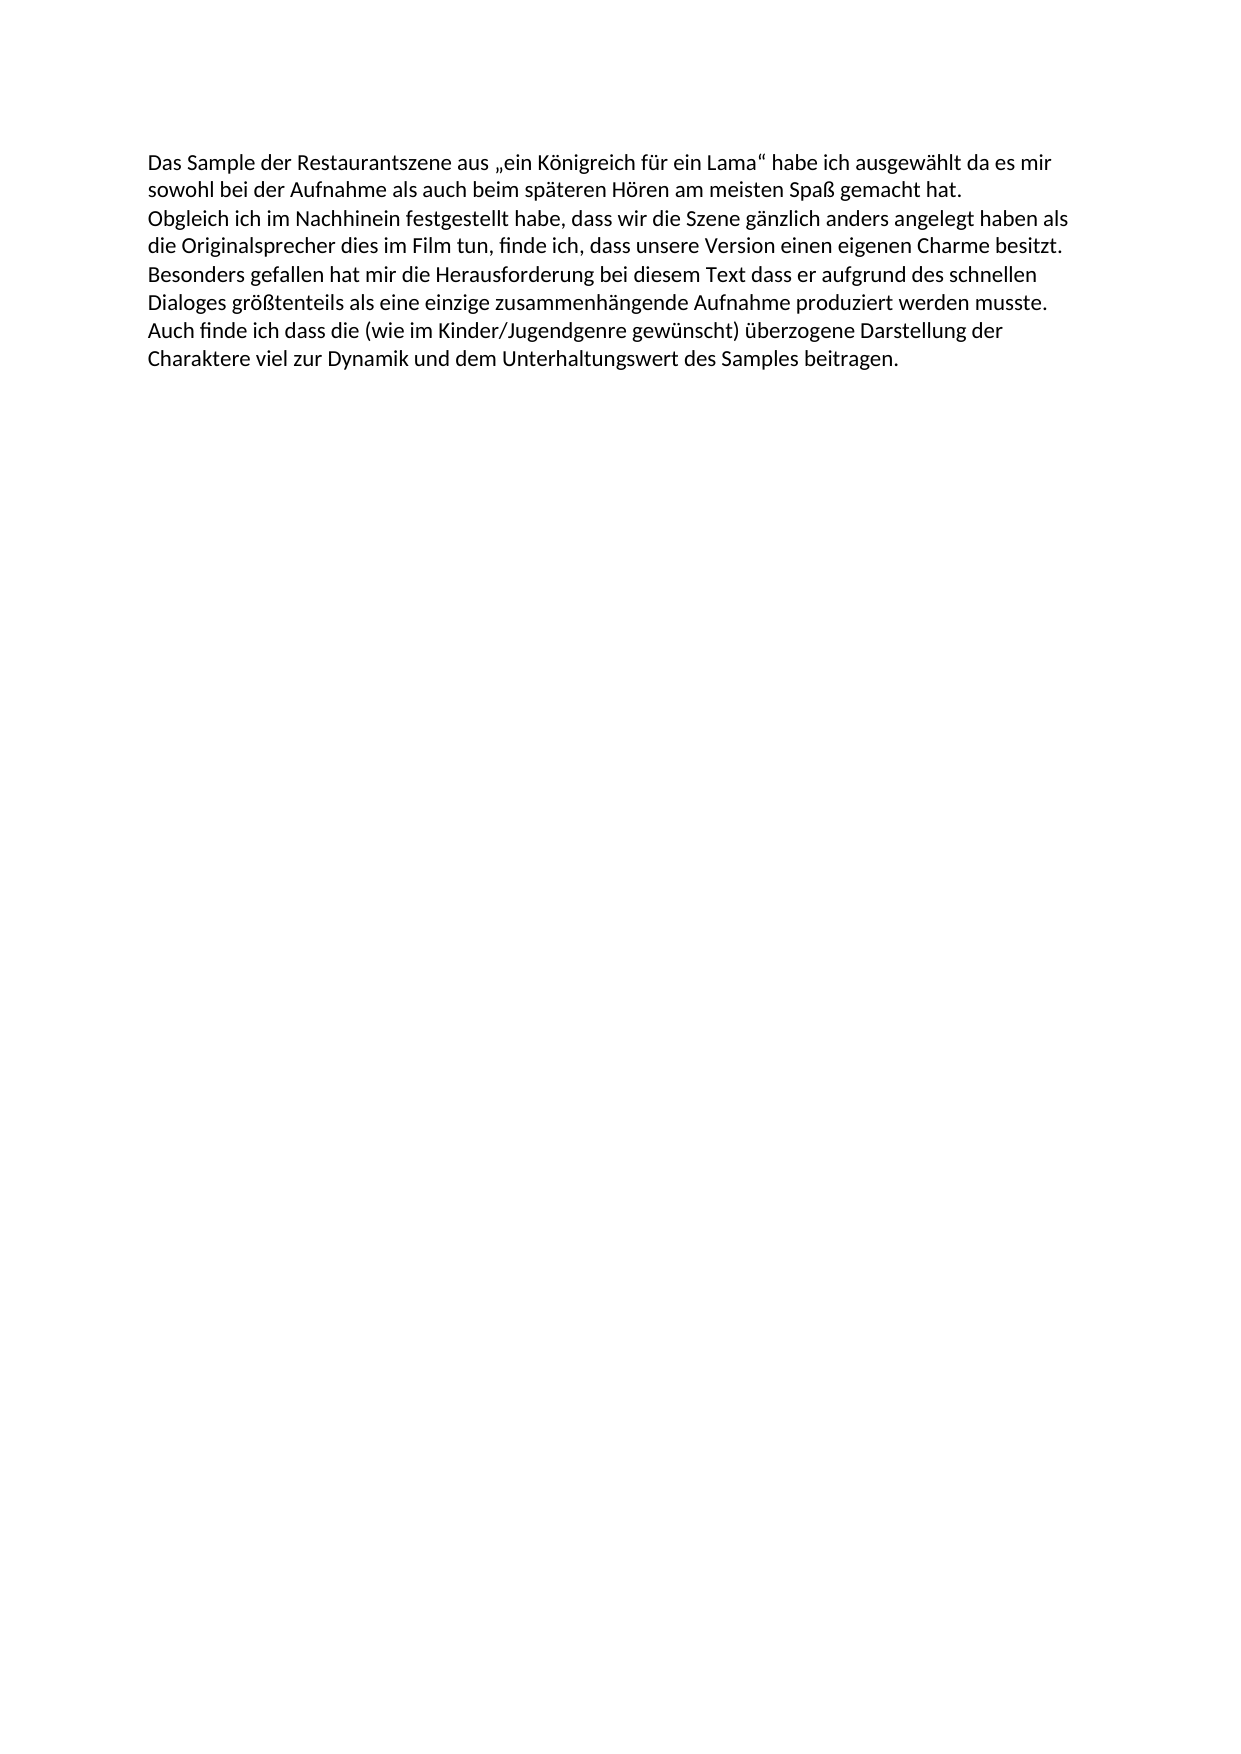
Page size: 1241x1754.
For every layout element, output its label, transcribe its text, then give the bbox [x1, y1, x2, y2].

text Das Sample der Restaurantszene aus „ein Königreich für ein Lama“ habe ich ausgewählt da es mir sowohl bei der Aufnahme als auch beim späteren Hören am meisten Spaß gemacht hat. Obgleich ich im Nachhinein festgestellt habe, dass wir die Szene gänzlich anders angelegt haben als die Originalsprecher dies im Film tun, finde ich, dass unsere Version einen eigenen Charme besitzt. Besonders gefallen hat mir die Herausforderung bei diesem Text dass er aufgrund des schnellen Dialoges größtenteils als eine einzige zusammenhängende Aufnahme produziert werden musste. Auch finde ich dass die (wie im Kinder/Jugendgenre gewünscht) überzogene Darstellung der Charaktere viel zur Dynamik und dem Unterhaltungswert des Samples beitragen. [148, 148, 1093, 372]
